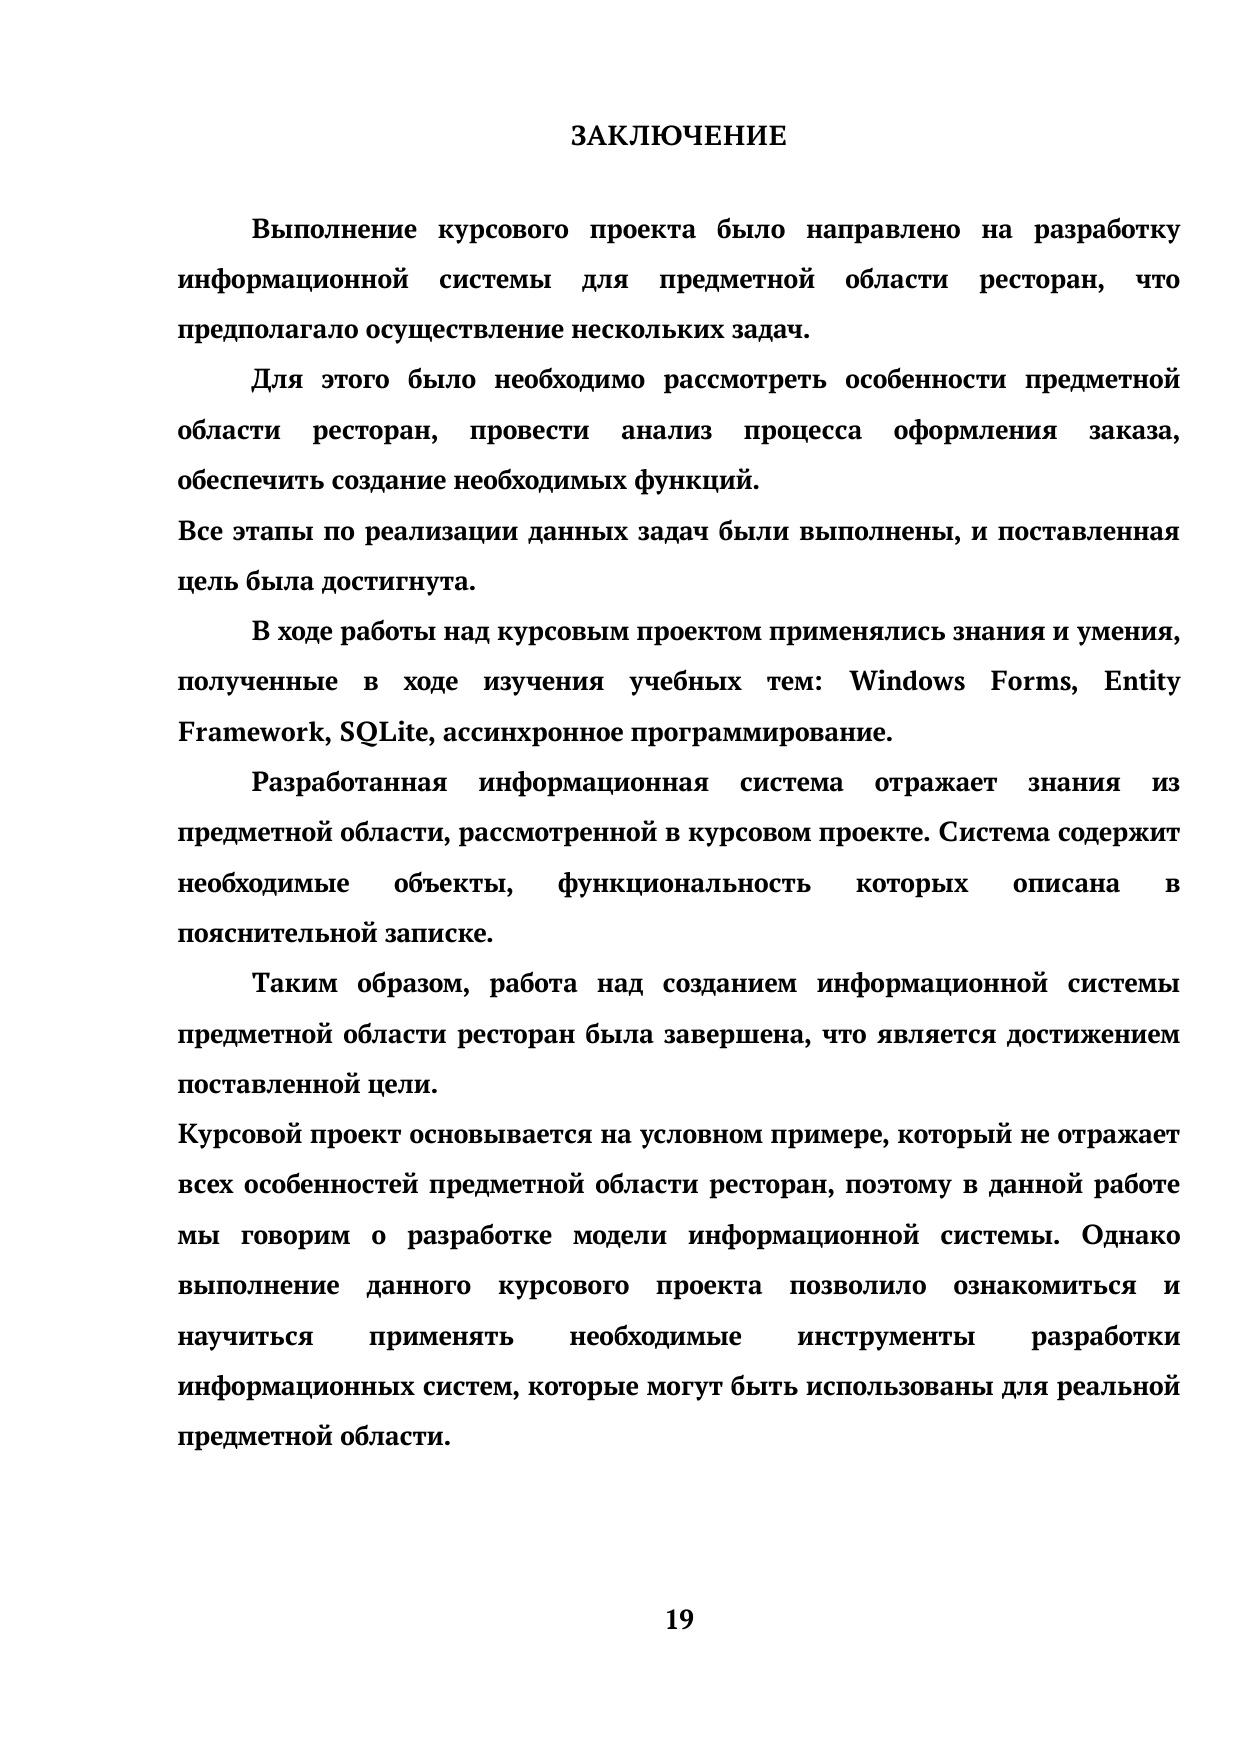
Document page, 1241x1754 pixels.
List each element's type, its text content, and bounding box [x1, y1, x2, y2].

text Курсовой проект основывается на условном примере, который не отражает всех особенностей предметной области ресторан, поэтому в данной работе мы говорим о разработке модели информационной системы. Однако выполнение данного курсового проекта позволило ознакомиться и научиться применять необходимые инструменты разработки информационных систем, которые могут быть использованы для реальной предметной области. [177, 1116, 1181, 1452]
text Разработанная информационная система отражает знания из предметной области, рассмотренной в курсовом проекте. Система содержит необходимые объекты, функциональность которых описана в пояснительной записке. [177, 764, 1181, 949]
text Выполнение курсового проекта было направлено на разработку информационной системы для предметной области ресторан, что предполагало осуществление нескольких задач. [177, 211, 1181, 345]
text В ходе работы над курсовым проектом применялись знания и умения, полученные в ходе изучения учебных тем: Windows Forms, Entity Framework, SQLite, ассинхронное программирование. [177, 613, 1181, 747]
text Таким образом, работа над созданием информационной системы предметной области ресторан была завершена, что является достижением поставленной цели. [177, 965, 1181, 1099]
subtitle ЗАКЛЮЧЕНИЕ [177, 118, 1181, 152]
text Все этапы по реализации данных задач были выполнены, и поставленная цель была достигнута. [177, 513, 1181, 596]
text Для этого было необходимо рассмотреть особенности предметной области ресторан, провести анализ процесса оформления заказа, обеспечить создание необходимых функций. [177, 362, 1181, 496]
